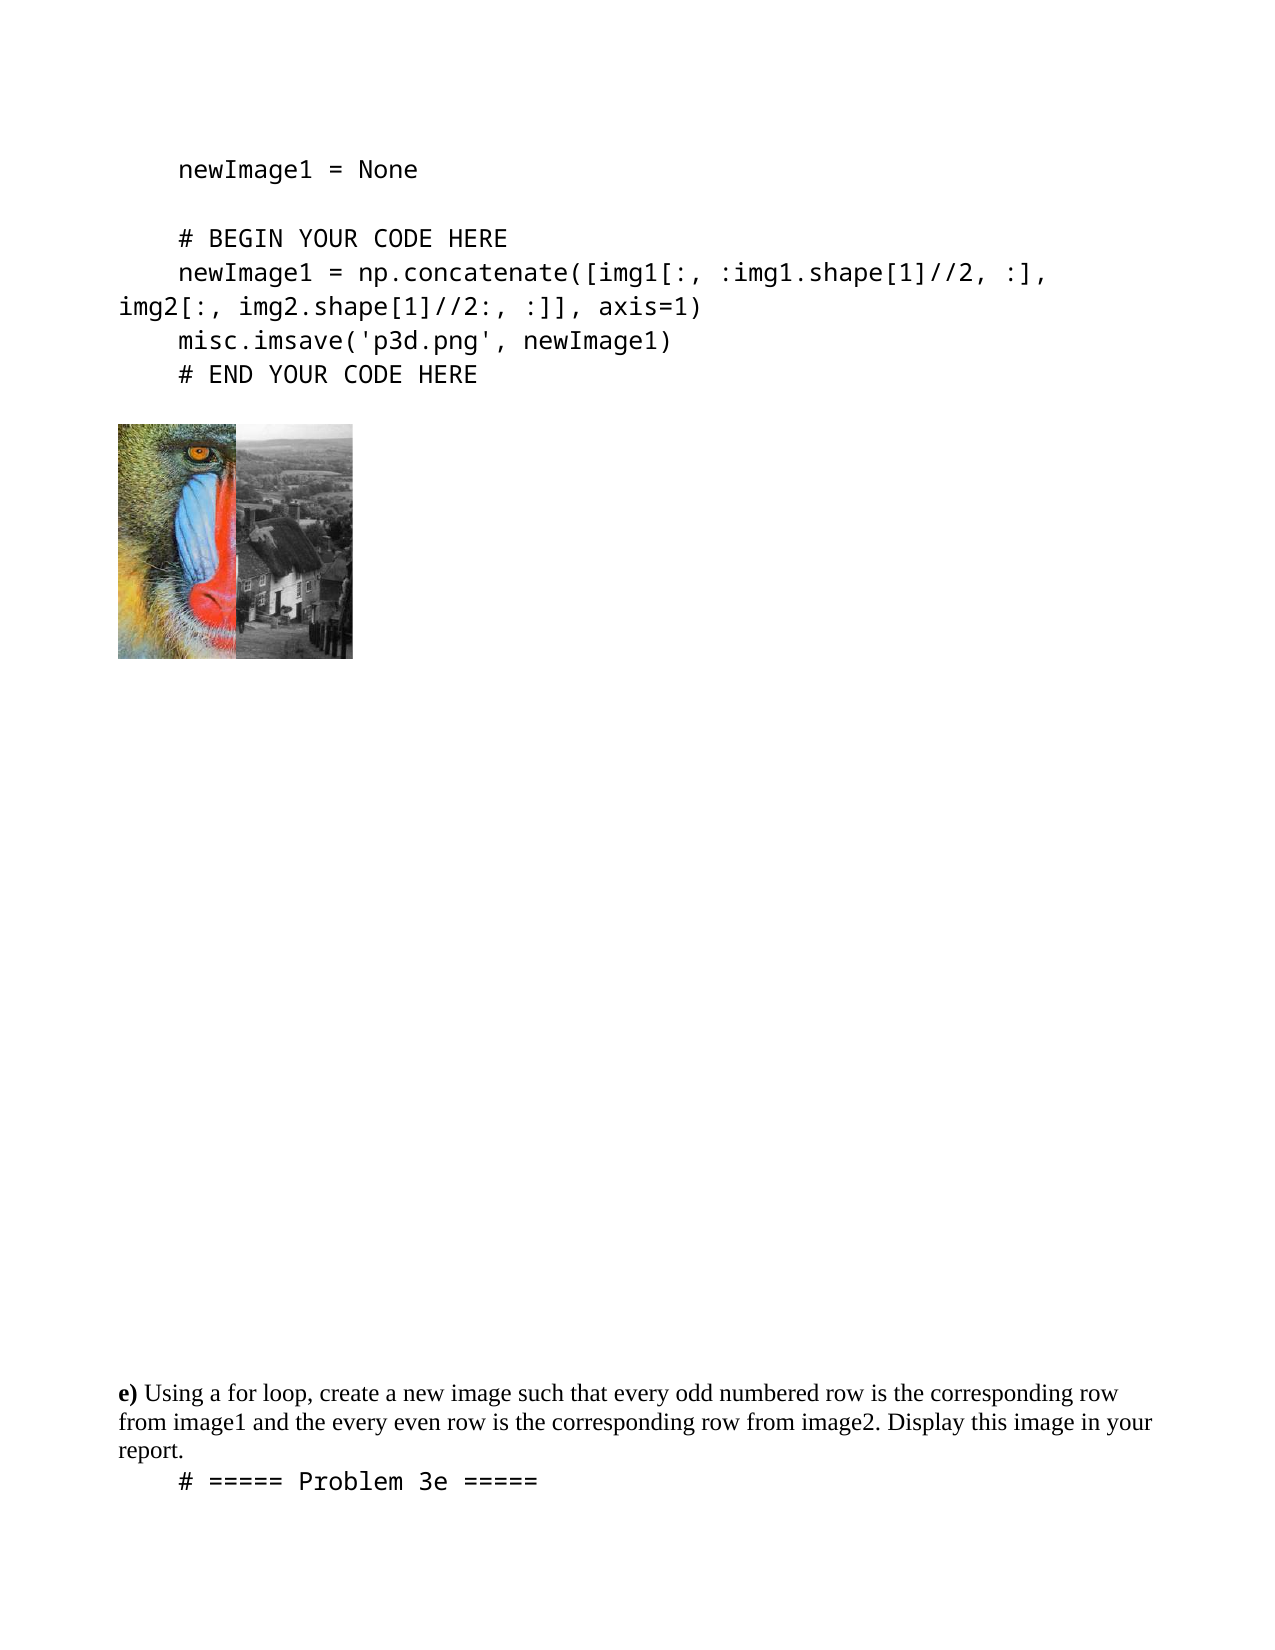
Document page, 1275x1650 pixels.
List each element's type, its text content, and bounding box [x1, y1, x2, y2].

text # ===== Problem 3e ===== [118, 1464, 1157, 1498]
text newImage1 = np.concatenate([img1[:, :img1.shape[1]//2, :], img2[:, img2.shape[1]//2:, :]], axis=1) [118, 254, 1157, 322]
picture [118, 424, 353, 659]
text newImage1 = None [118, 152, 1157, 186]
text e) Using a for loop, create a new image such that every odd numbered row is the corresponding row from image1 and the every even row is the corresponding row from image2. Display this image in your report. [118, 1378, 1157, 1464]
text misc.imsave('p3d.png', newImage1) [118, 322, 1157, 357]
text # END YOUR CODE HERE [118, 357, 1157, 391]
text # BEGIN YOUR CODE HERE [118, 220, 1157, 254]
